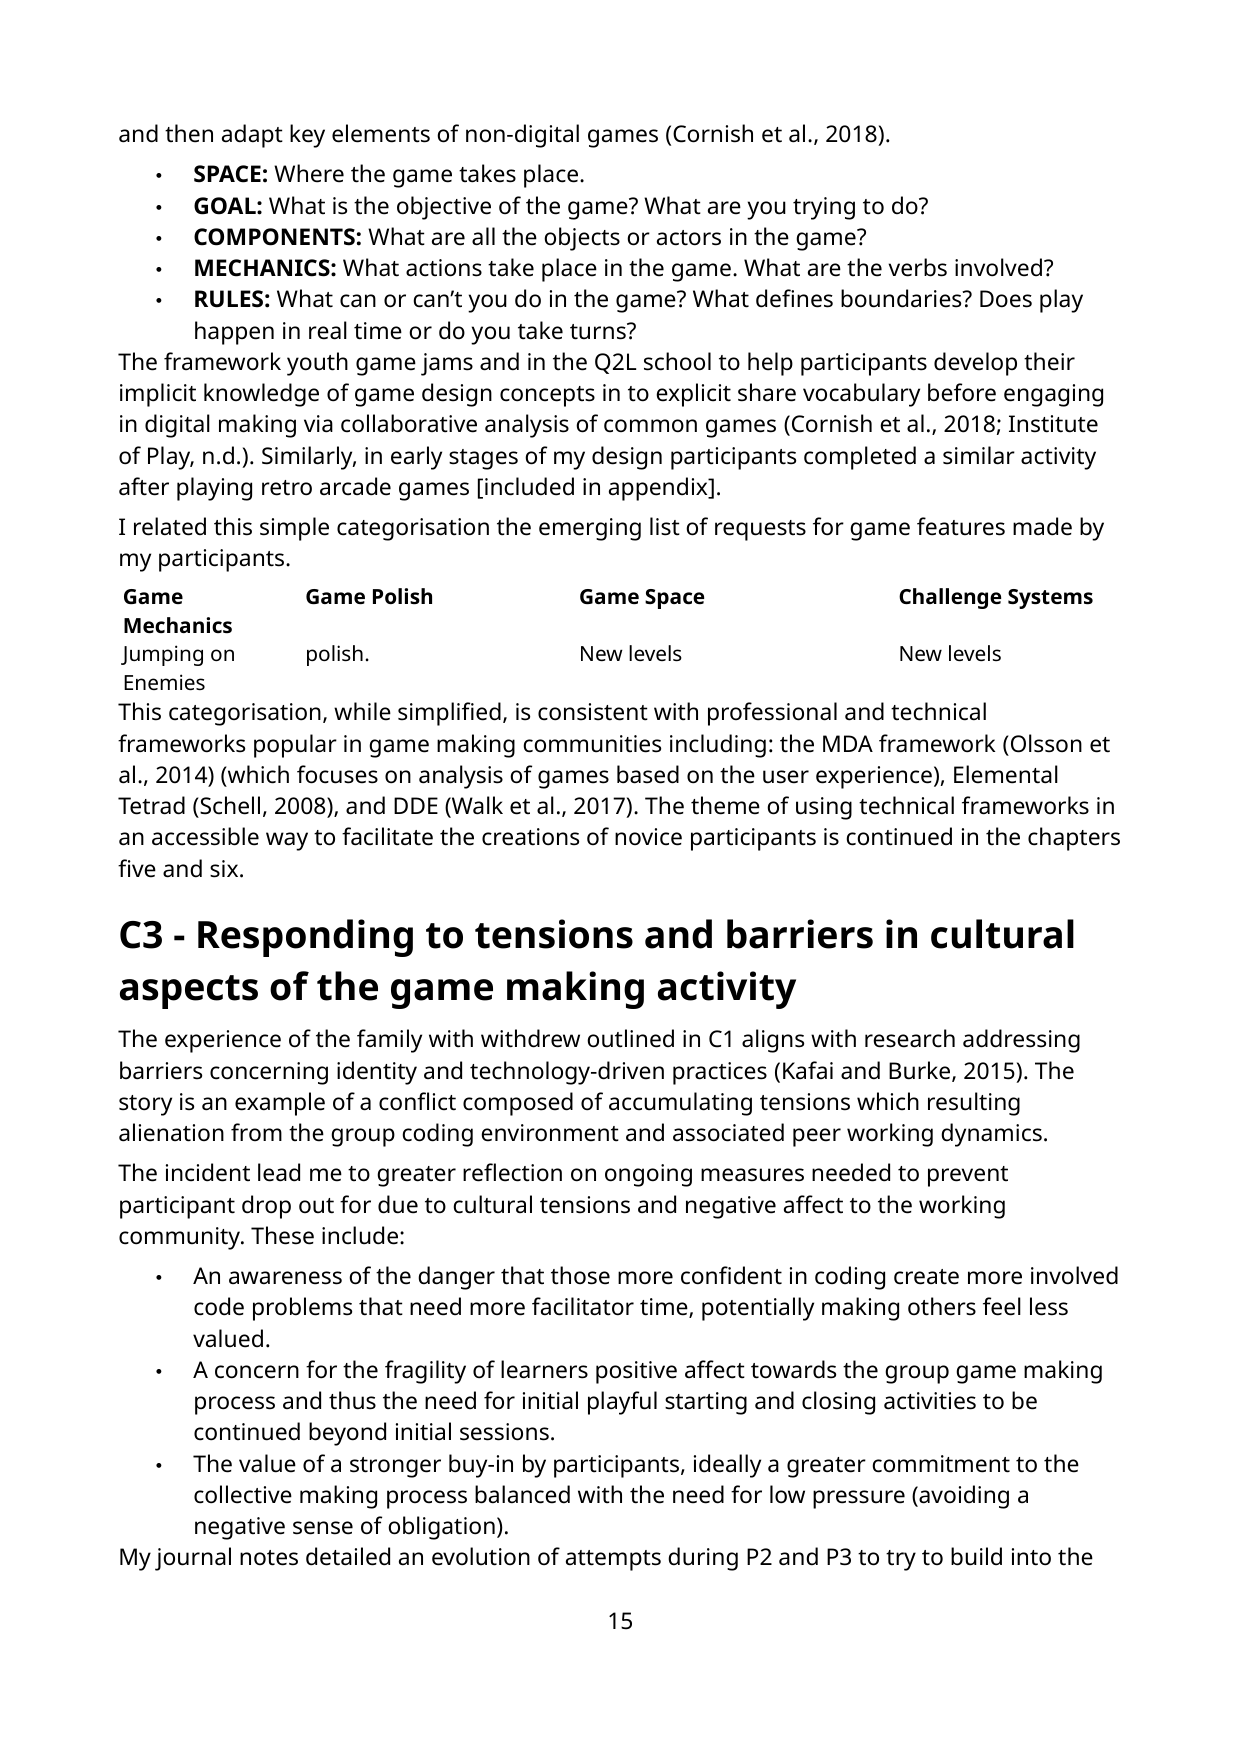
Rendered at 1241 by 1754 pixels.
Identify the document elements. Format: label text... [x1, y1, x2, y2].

table_header Challenge Systems [894, 583, 1122, 639]
list MECHANICS: What actions take place in the game. What are the verbs involved? [156, 252, 1122, 283]
text I related this simple categorisation the emerging list of requests for game features made by my participants. [118, 511, 1122, 573]
list RULES: What can or can’t you do in the game? What defines boundaries? Does play happen in real time or do you take turns? [156, 283, 1122, 346]
text My journal notes detailed an evolution of attempts during P2 and P3 to try to build into the [118, 1541, 1122, 1572]
text The framework youth game jams and in the Q2L school to help participants develop their implicit knowledge of game design concepts in to explicit share vocabulary before engaging in digital making via collaborative analysis of common games (Cornish et al., 2018; Institute of Play, n.d.). Similarly, in early stages of my design participants completed a similar activity after playing retro arcade games [included in appendix]. [118, 346, 1122, 502]
table_header Game Space [574, 583, 894, 639]
list A concern for the fragility of learners positive affect towards the group game making process and thus the need for initial playful starting and closing activities to be continued beyond initial sessions. [156, 1354, 1122, 1447]
table_header Game Polish [301, 583, 574, 639]
text The incident lead me to greater reflection on ongoing measures needed to prevent participant drop out for due to cultural tensions and negative affect to the working community. These include: [118, 1157, 1122, 1251]
list SPACE: Where the game takes place. [156, 158, 1122, 189]
table_cell Jumping on Enemies [118, 639, 301, 696]
list GOAL: What is the objective of the game? What are you trying to do? [156, 189, 1122, 221]
table_header Game Mechanics [118, 583, 301, 639]
table_cell New levels [574, 639, 894, 696]
list COMPONENTS: What are all the objects or actors in the game? [156, 221, 1122, 252]
text and then adapt key elements of non-digital games (Cornish et al., 2018). [118, 118, 1122, 149]
subtitle C3 - Responding to tensions and barriers in cultural aspects of the game making activity [118, 909, 1122, 1011]
table_cell New levels [894, 639, 1122, 696]
list The value of a stronger buy-in by participants, ideally a greater commitment to the collective making process balanced with the need for low pressure (avoiding a negative sense of obligation). [156, 1447, 1122, 1541]
text The experience of the family with withdrew outlined in C1 aligns with research addressing barriers concerning identity and technology-driven practices (Kafai and Burke, 2015). The story is an example of a conflict composed of accumulating tensions which resulting alienation from the group coding environment and associated peer working dynamics. [118, 1023, 1122, 1148]
text This categorisation, while simplified, is consistent with professional and technical frameworks popular in game making communities including: the MDA framework (Olsson et al., 2014) (which focuses on analysis of games based on the user experience), Elemental Tetrad (Schell, 2008), and DDE (Walk et al., 2017). The theme of using technical frameworks in an accessible way to facilitate the creations of novice participants is continued in the chapters five and six. [118, 696, 1122, 884]
list An awareness of the danger that those more confident in coding create more involved code problems that need more facilitator time, potentially making others feel less valued. [156, 1260, 1122, 1354]
table_cell polish. [301, 639, 574, 696]
